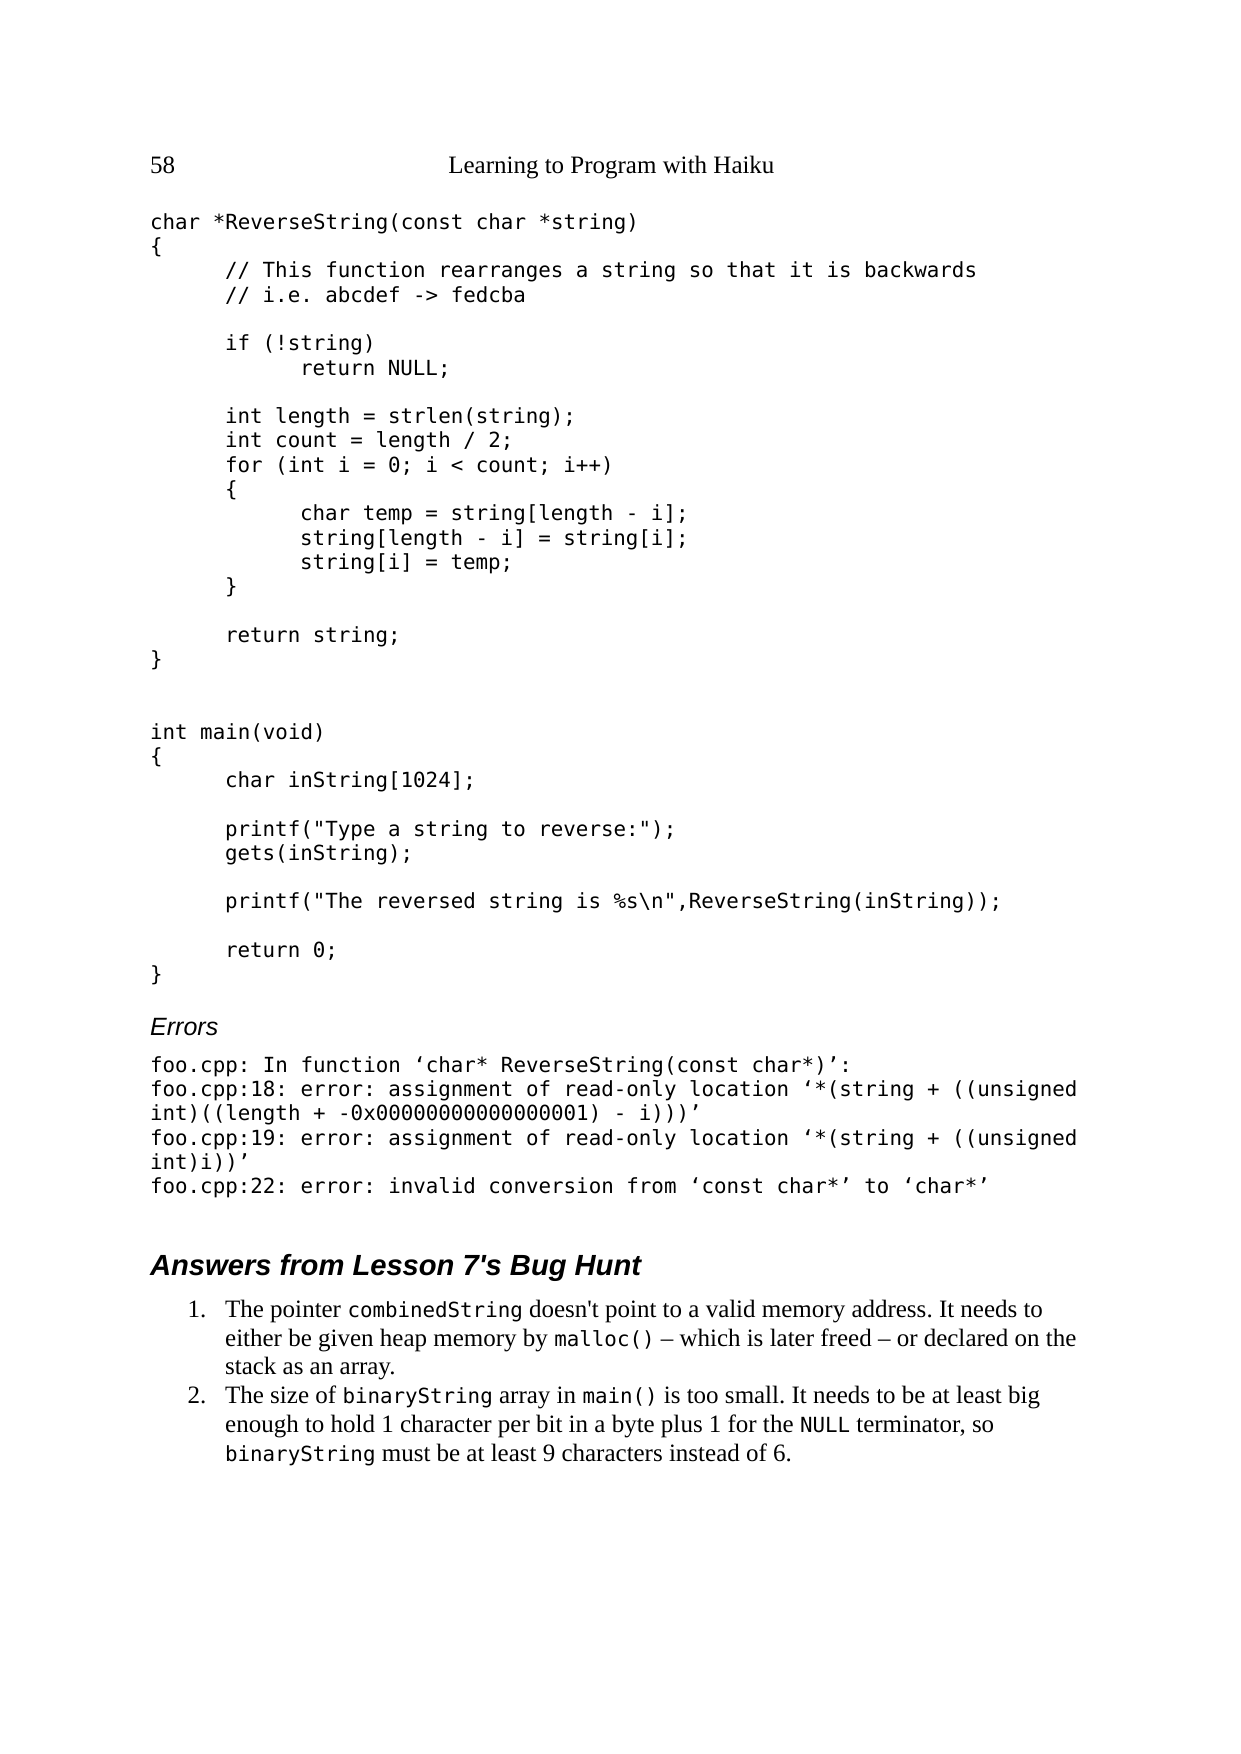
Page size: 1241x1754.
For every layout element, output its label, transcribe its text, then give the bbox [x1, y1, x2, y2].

text char *ReverseString(const char *string) [150, 210, 1091, 234]
text } [150, 647, 1091, 671]
text printf("Type a string to reverse:"); [150, 817, 1091, 841]
text string[length - i] = string[i]; [150, 526, 1091, 550]
list The size of binaryString array in main() is too small. It needs to be at least big enough to hold 1 character per bit in a byte plus 1 for the NULL terminator, so binaryString must be at least 9 characters instead of 6. [187, 1380, 1091, 1466]
text printf("The reversed string is %s\n",ReverseString(inString)); [150, 889, 1091, 914]
text foo.cpp:22: error: invalid conversion from ‘const char*’ to ‘char*’ [150, 1174, 1091, 1198]
text int count = length / 2; [150, 428, 1091, 453]
text { [150, 744, 1091, 768]
text int length = strlen(string); [150, 404, 1091, 428]
text for (int i = 0; i < count; i++) [150, 453, 1091, 477]
text return 0; [150, 938, 1091, 962]
text char temp = string[length - i]; [150, 501, 1091, 526]
text if (!string) [150, 331, 1091, 356]
text // This function rearranges a string so that it is backwards [150, 258, 1091, 283]
text foo.cpp: In function ‘char* ReverseString(const char*)’: [150, 1053, 1091, 1077]
text gets(inString); [150, 841, 1091, 865]
text // i.e. abcdef -> fedcba [150, 283, 1091, 307]
text foo.cpp:19: error: assignment of read-only location ‘*(string + ((unsigned int)i))’ [150, 1126, 1091, 1174]
list The pointer combinedString doesn't point to a valid memory address. It needs to either be given heap memory by malloc() – which is later freed – or declared on the stack as an array. [187, 1294, 1091, 1380]
text return NULL; [150, 356, 1091, 380]
text int main(void) [150, 720, 1091, 744]
subtitle Errors [150, 1012, 1091, 1040]
text foo.cpp:18: error: assignment of read-only location ‘*(string + ((unsigned int)((length + -0x00000000000000001) - i)))’ [150, 1077, 1091, 1126]
text char inString[1024]; [150, 768, 1091, 792]
text { [150, 234, 1091, 258]
text } [150, 962, 1091, 987]
text return string; [150, 623, 1091, 647]
text string[i] = temp; [150, 550, 1091, 574]
text } [150, 574, 1091, 598]
subtitle Answers from Lesson 7's Bug Hunt [150, 1248, 1091, 1281]
text { [150, 477, 1091, 501]
